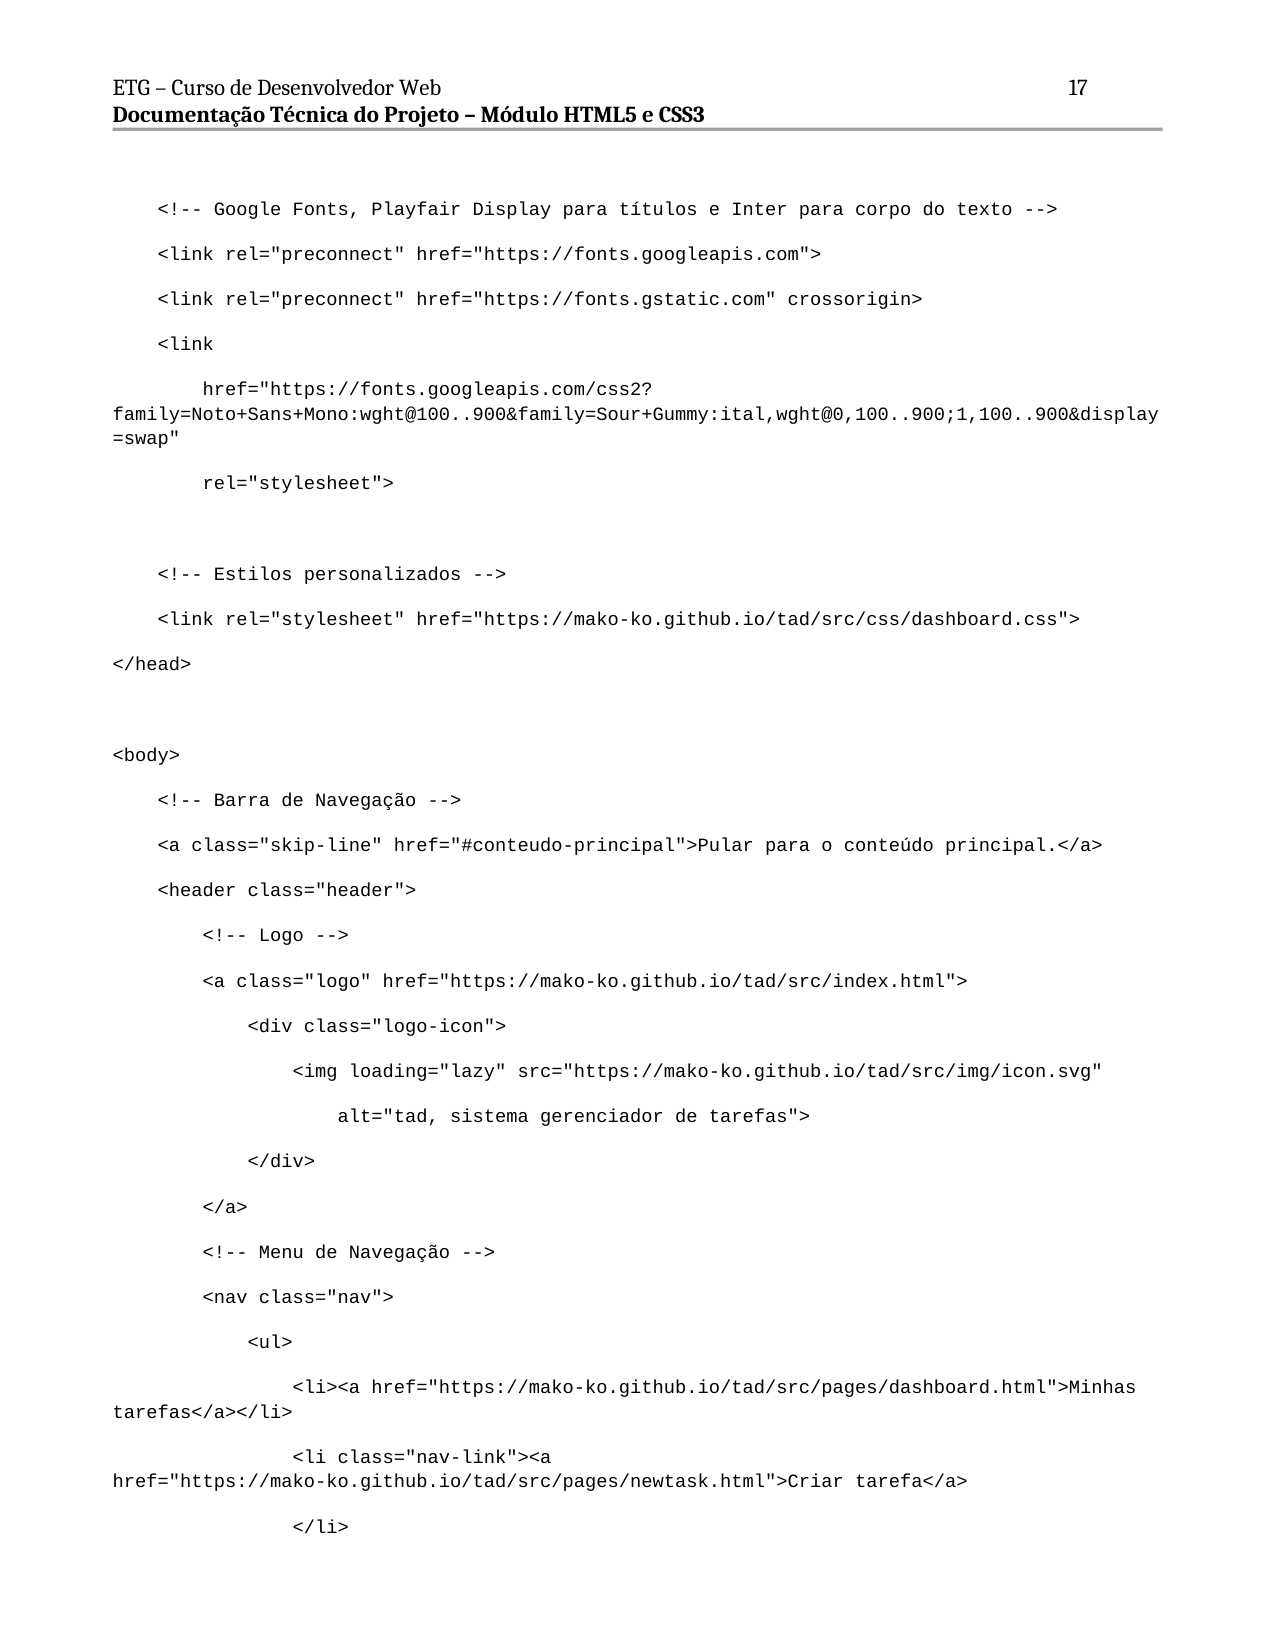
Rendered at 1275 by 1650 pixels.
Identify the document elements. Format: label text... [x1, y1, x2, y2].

text <div class="logo-icon"> [112, 1017, 1162, 1038]
text rel="stylesheet"> [112, 474, 1162, 495]
text <img loading="lazy" src="https://mako-ko.github.io/tad/src/img/icon.svg" [112, 1062, 1162, 1083]
text <a class="logo" href="https://mako-ko.github.io/tad/src/index.html"> [112, 971, 1162, 993]
text <link rel="preconnect" href="https://fonts.googleapis.com"> [112, 244, 1162, 266]
text </li> [112, 1517, 1162, 1539]
text <link [112, 335, 1162, 356]
text <!-- Logo --> [112, 926, 1162, 947]
text <ul> [112, 1333, 1162, 1354]
text <li class="nav-link"><a href="https://mako-ko.github.io/tad/src/pages/newtask.html">Criar tarefa</a> [112, 1448, 1162, 1493]
text alt="tad, sistema gerenciador de tarefas"> [112, 1107, 1162, 1128]
text <header class="header"> [112, 881, 1162, 902]
text <!-- Barra de Navegação --> [112, 791, 1162, 812]
text <a class="skip-line" href="#conteudo-principal">Pular para o conteúdo principal.</a> [112, 836, 1162, 857]
text </div> [112, 1152, 1162, 1173]
text <link rel="stylesheet" href="https://mako-ko.github.io/tad/src/css/dashboard.css"> [112, 610, 1162, 631]
text <!-- Menu de Navegação --> [112, 1243, 1162, 1264]
text <nav class="nav"> [112, 1288, 1162, 1309]
text <link rel="preconnect" href="https://fonts.gstatic.com" crossorigin> [112, 290, 1162, 311]
text <!-- Google Fonts, Playfair Display para títulos e Inter para corpo do texto --> [112, 199, 1162, 221]
text <body> [112, 745, 1162, 767]
text </a> [112, 1197, 1162, 1219]
text <!-- Estilos personalizados --> [112, 564, 1162, 586]
text </head> [112, 655, 1162, 676]
text href="https://fonts.googleapis.com/css2?family=Noto+Sans+Mono:wght@100..900&family=Sour+Gummy:ital,wght@0,100..900;1,100..900&display=swap" [112, 380, 1162, 450]
text <li><a href="https://mako-ko.github.io/tad/src/pages/dashboard.html">Minhas tarefas</a></li> [112, 1378, 1162, 1424]
